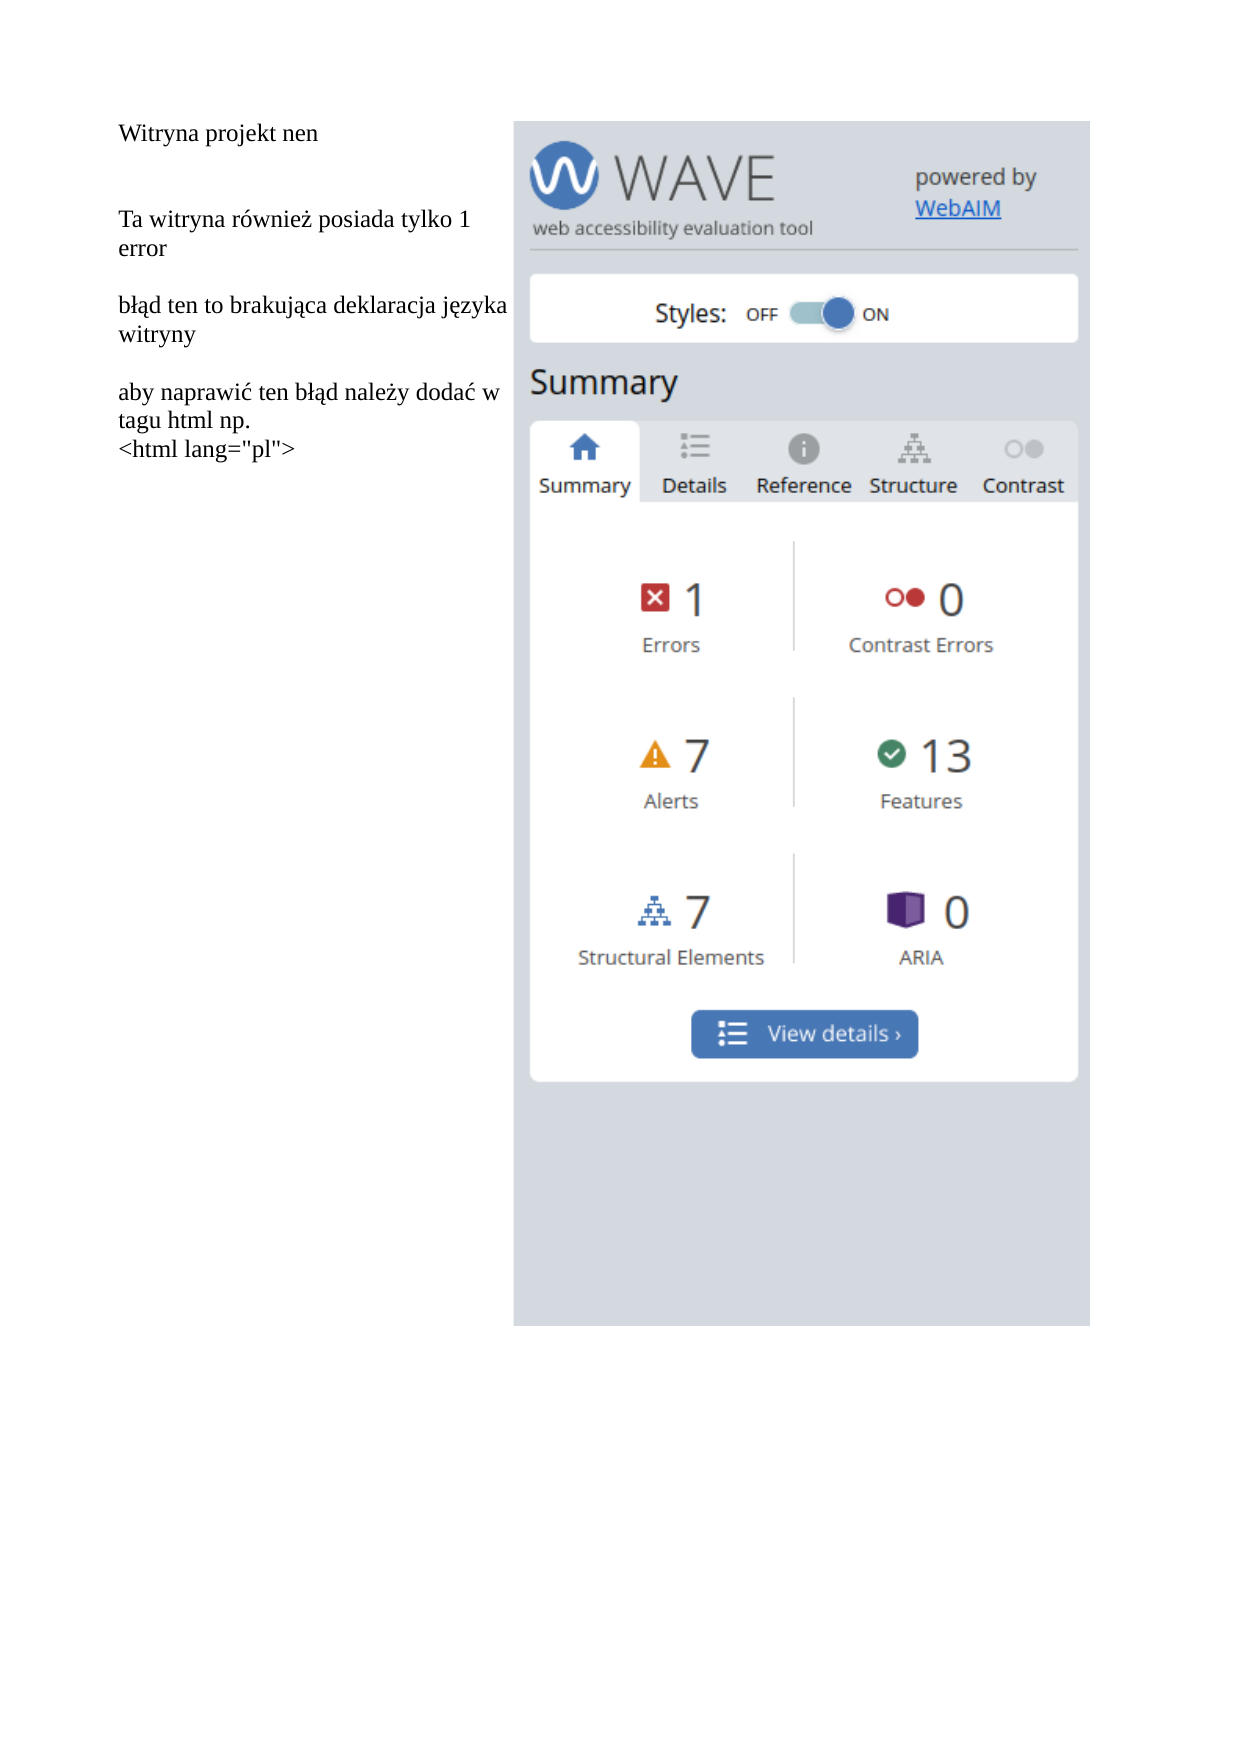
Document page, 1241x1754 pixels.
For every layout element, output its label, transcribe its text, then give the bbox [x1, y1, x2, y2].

text Ta witryna również posiada tylko 1 error [118, 204, 513, 262]
text [1090, 434, 1122, 463]
text [1090, 204, 1122, 262]
text Witryna projekt nen [118, 118, 1122, 147]
text błąd ten to brakująca deklaracja języka witryny [118, 291, 513, 348]
text aby naprawić ten błąd należy dodać w tagu html np. [118, 377, 513, 434]
picture [513, 121, 1090, 1326]
text [1090, 377, 1122, 434]
text <html lang="pl"> [118, 434, 513, 463]
text [1090, 291, 1122, 348]
